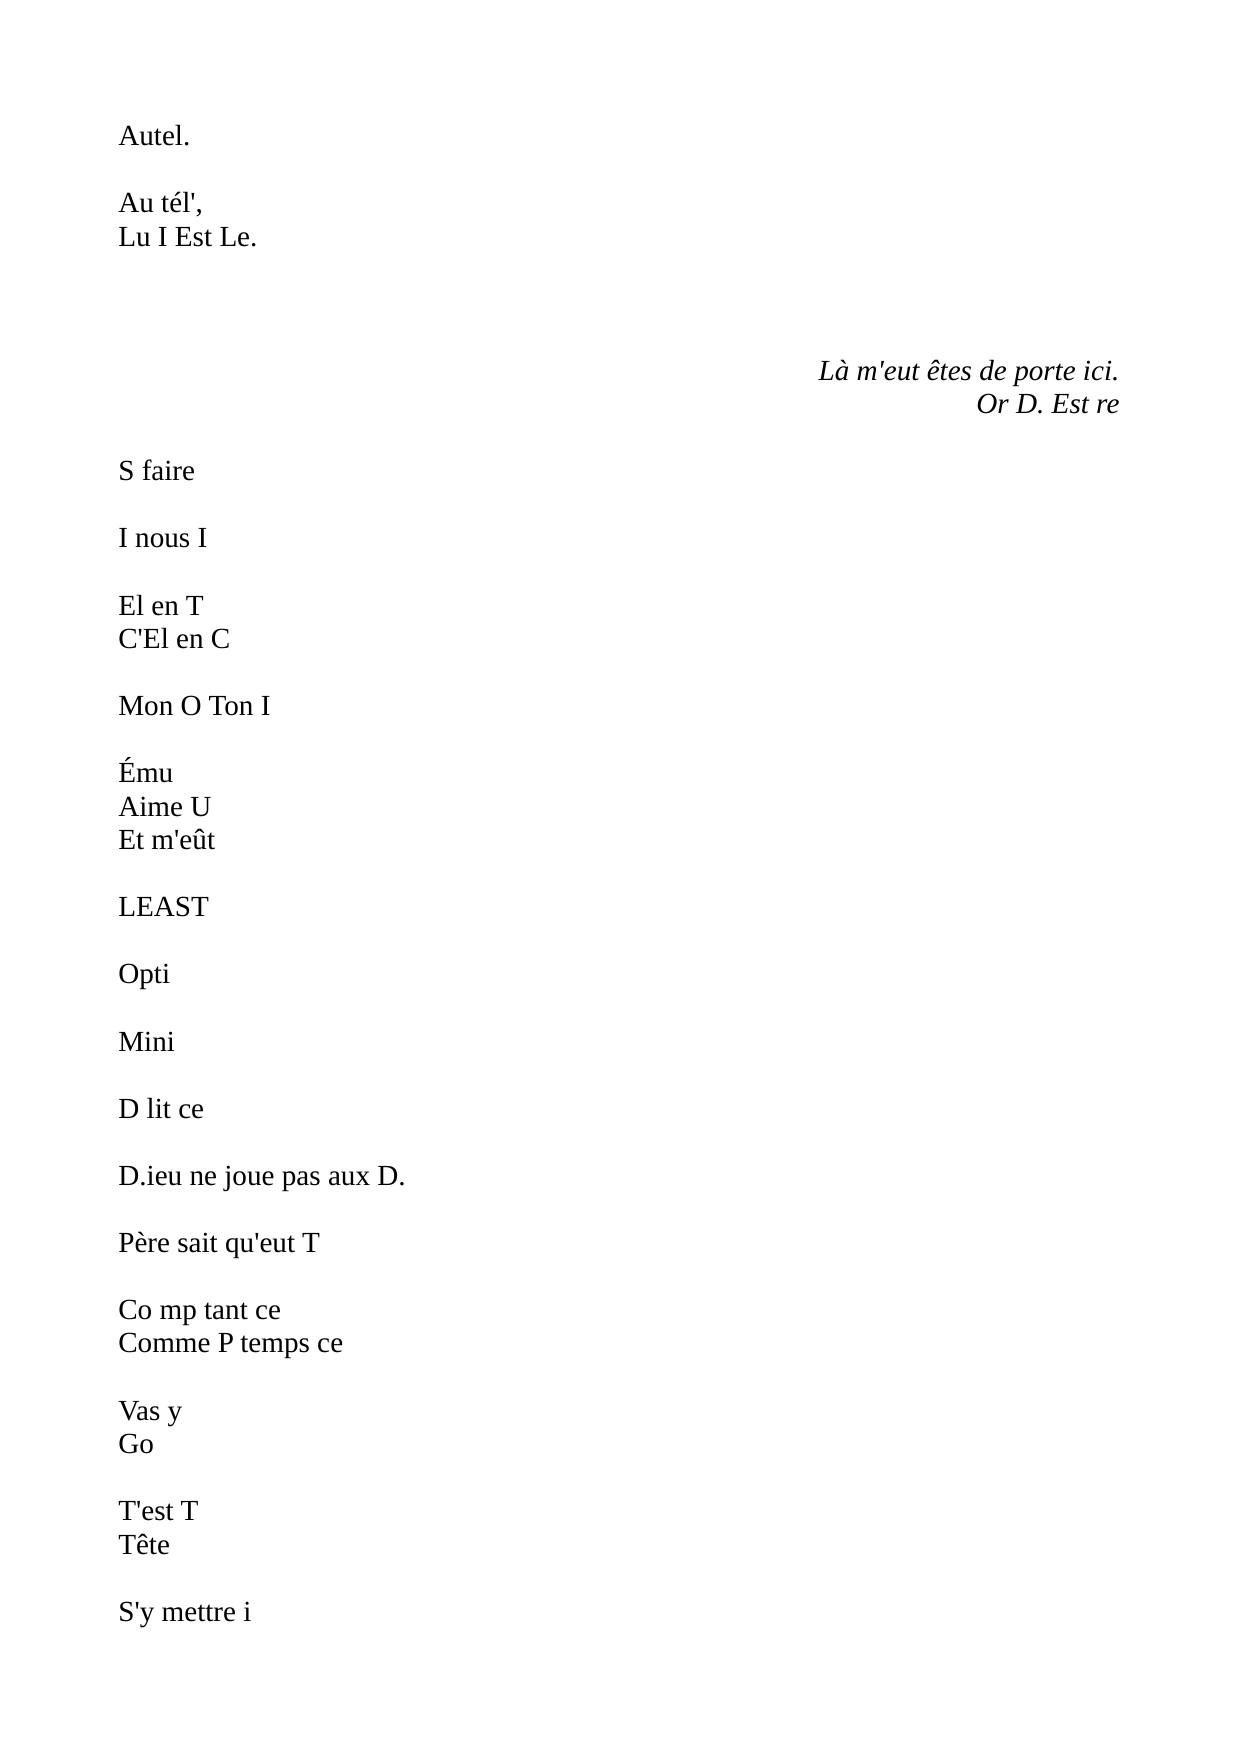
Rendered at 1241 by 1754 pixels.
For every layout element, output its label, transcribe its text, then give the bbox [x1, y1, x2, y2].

text S'y mettre i [118, 1594, 1122, 1627]
text Tête [118, 1527, 1122, 1560]
text C'El en C [118, 621, 1122, 655]
text Go [118, 1426, 1122, 1460]
text Vas y [118, 1393, 1122, 1426]
text Mon O Ton I [118, 688, 1122, 722]
text Co mp tant ce [118, 1292, 1122, 1326]
text S faire [118, 453, 1122, 487]
text Aime U [118, 789, 1122, 822]
text Père sait qu'eut T [118, 1225, 1122, 1258]
text LEAST [118, 889, 1122, 923]
text Comme P temps ce [118, 1326, 1122, 1359]
text Mini [118, 1024, 1122, 1057]
text Opti [118, 957, 1122, 990]
text T'est T [118, 1493, 1122, 1527]
text Or D. Est re [118, 386, 1122, 420]
text I nous I [118, 521, 1122, 554]
text El en T [118, 588, 1122, 621]
text Lu I Est Le. [118, 219, 1122, 252]
text Et m'eût [118, 822, 1122, 856]
text Ému [118, 755, 1122, 789]
text Au tél', [118, 185, 1122, 219]
text Autel. [118, 118, 1122, 152]
text D.ieu ne joue pas aux D. [118, 1158, 1122, 1191]
text D lit ce [118, 1091, 1122, 1124]
text Là m'eut êtes de porte ici. [118, 353, 1122, 386]
